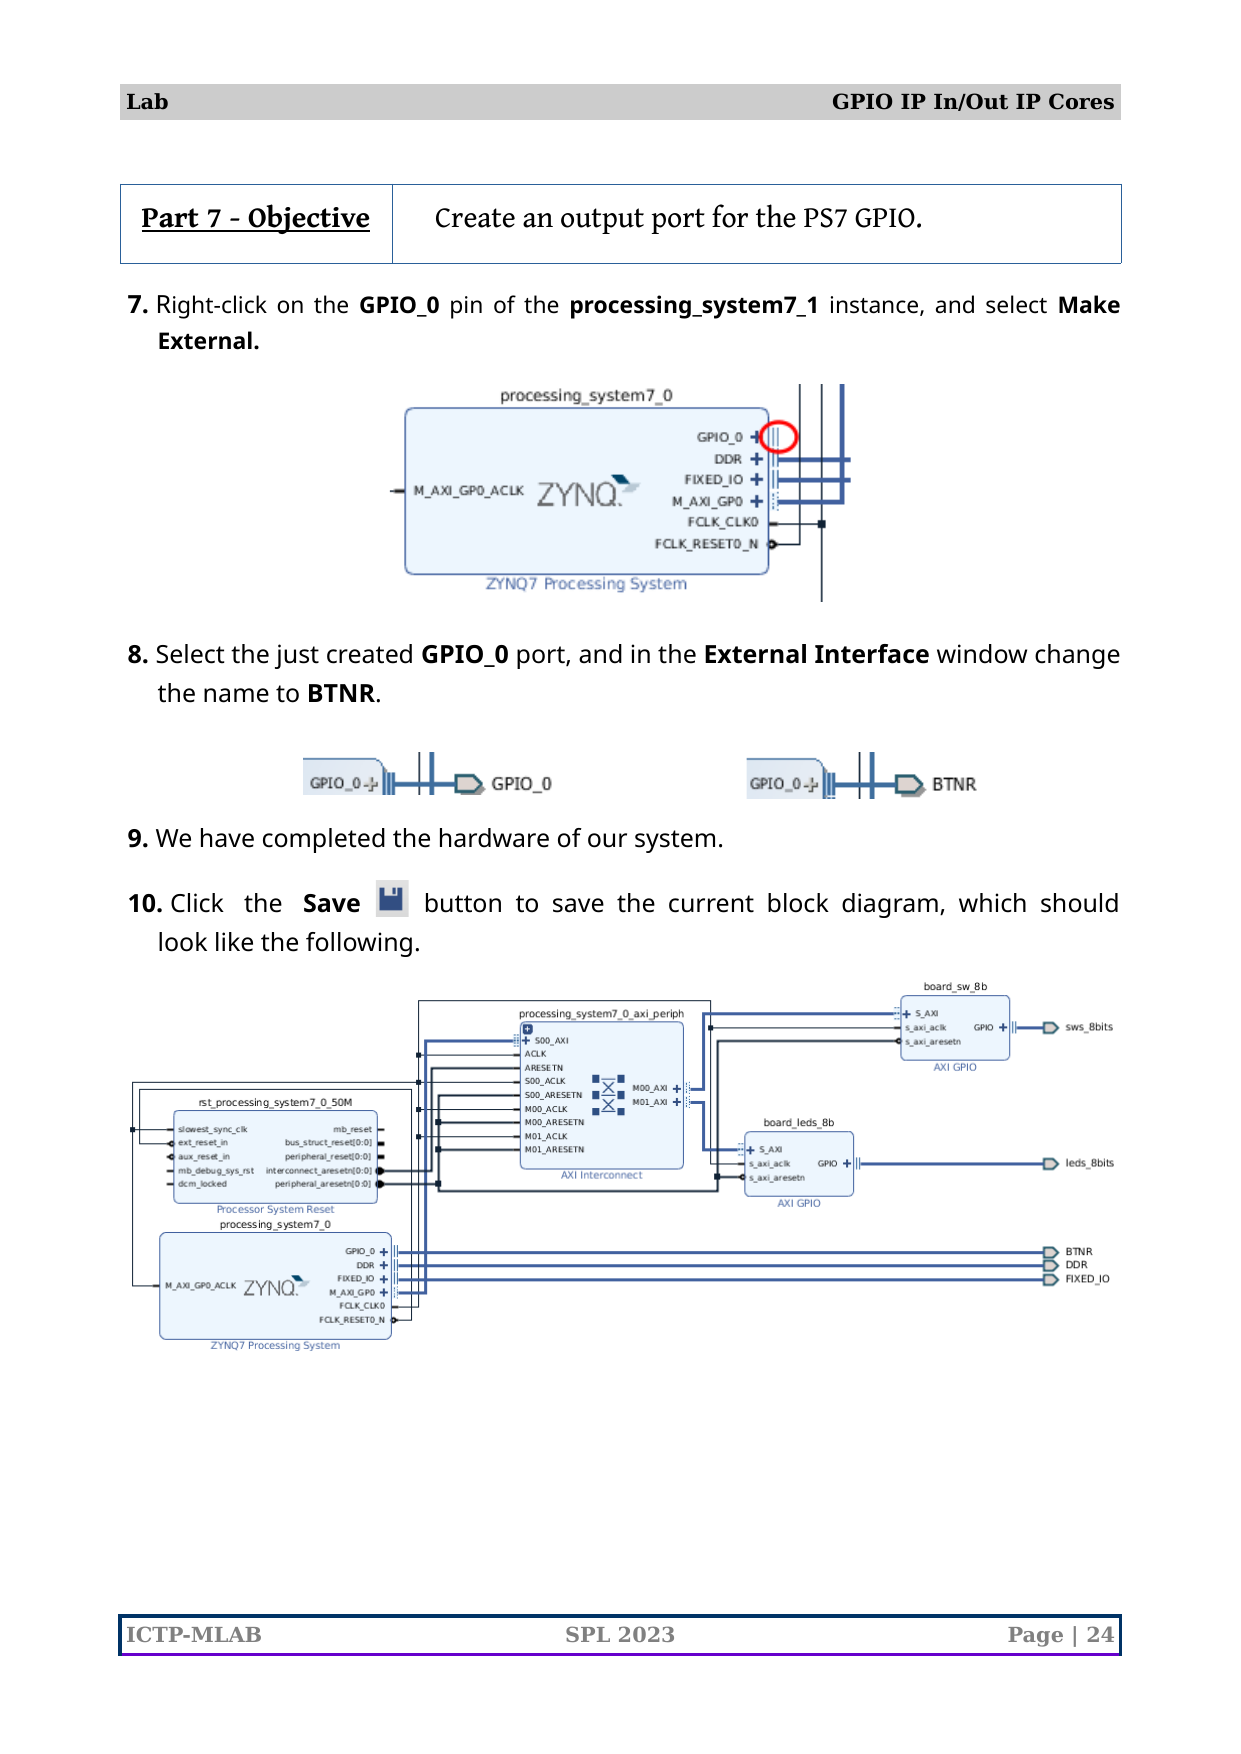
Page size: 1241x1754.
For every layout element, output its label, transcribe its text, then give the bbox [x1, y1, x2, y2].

list Select the just created GPIO_0 port, and in the External Interface window change the name to BTNR. [127, 397, 1121, 710]
table_header [630, 728, 1061, 800]
table_header Part 7 - Objective [121, 185, 392, 262]
list Click the Save button to save the current block diagram, which should look like the following. [127, 885, 1121, 958]
picture [389, 384, 851, 602]
list Right-click on the GPIO_0 pin of the processing_system7_1 instance, and select Make External. [127, 286, 1121, 356]
picture [746, 752, 980, 799]
table_header [195, 728, 630, 800]
list We have completed the hardware of our system. [127, 821, 1121, 855]
picture [303, 752, 558, 795]
picture [120, 976, 1121, 1360]
picture [375, 880, 409, 917]
table_header Create an output port for the PS7 GPIO. [393, 185, 1121, 262]
